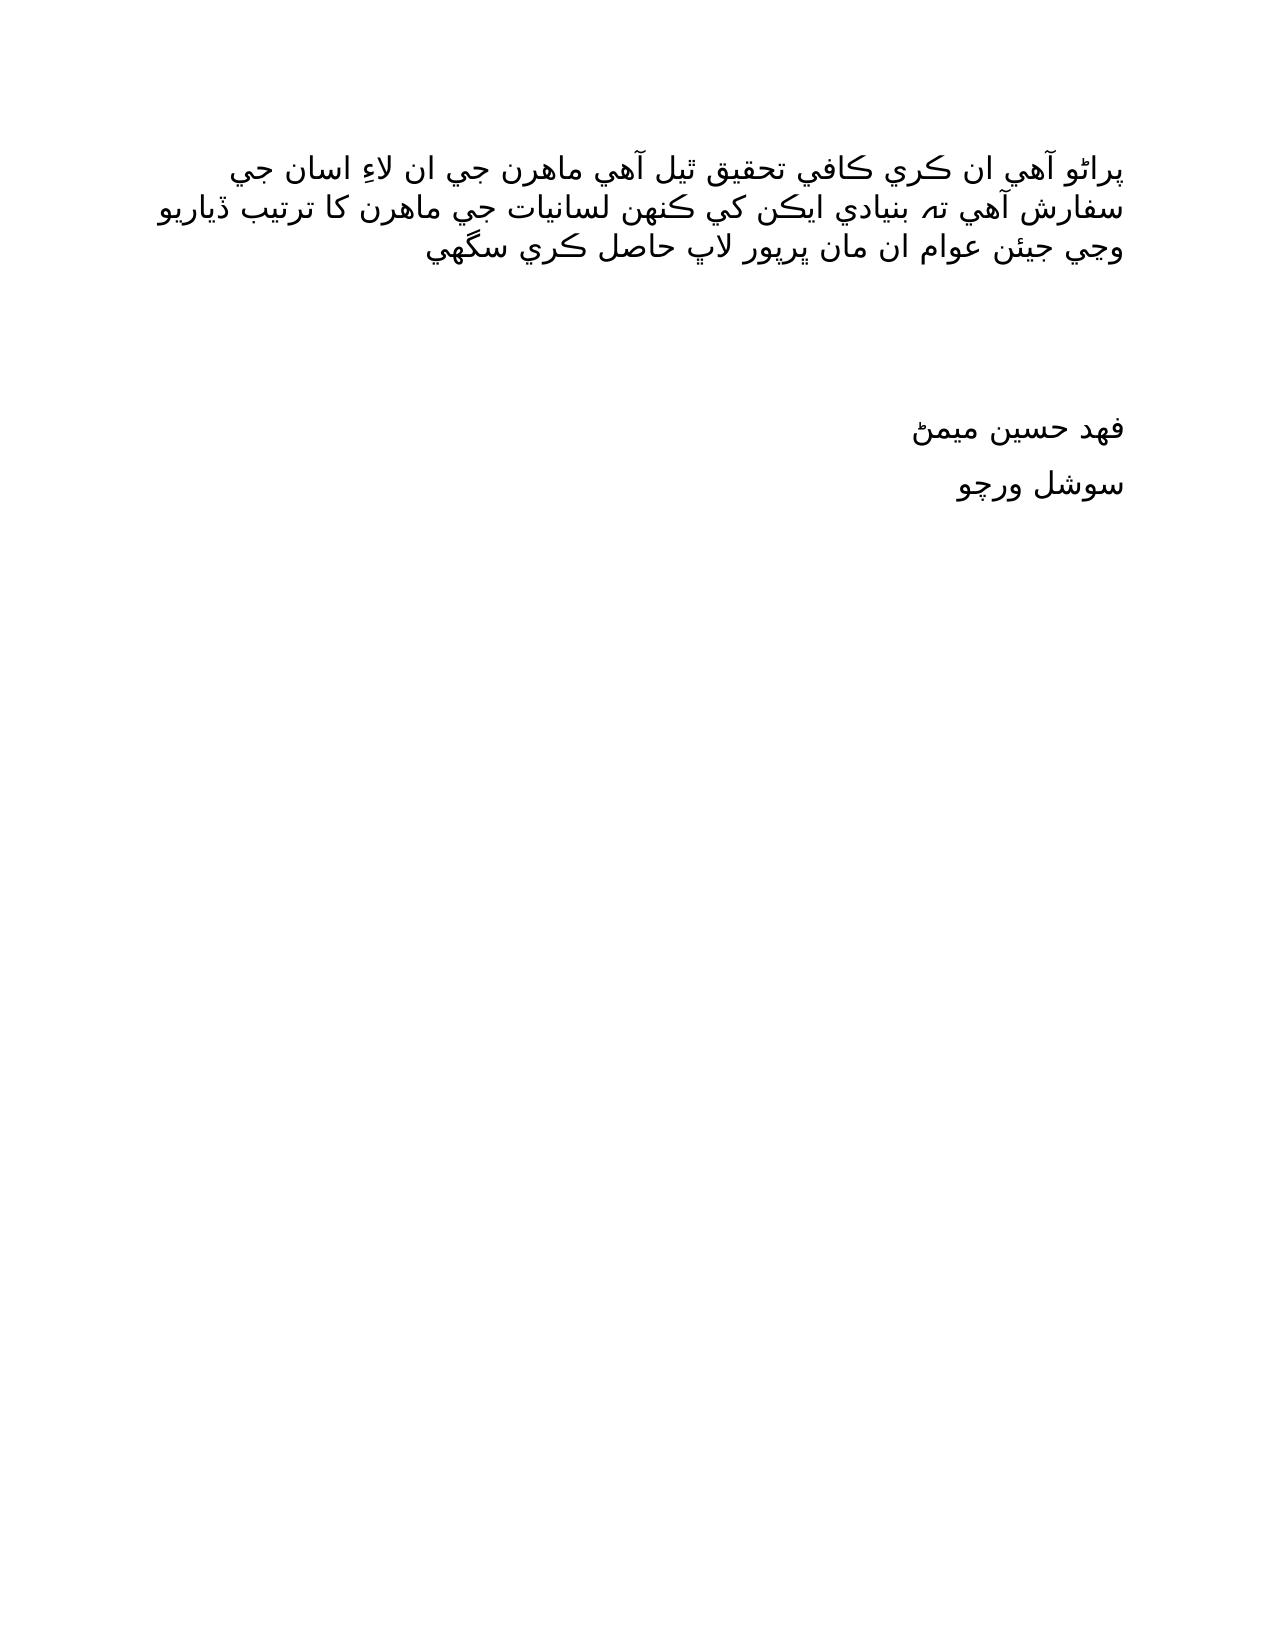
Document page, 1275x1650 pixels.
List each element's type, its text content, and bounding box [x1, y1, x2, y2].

text سوشل ورچو [150, 465, 1125, 502]
text فھد حسين ميمڻ [150, 409, 1125, 446]
text ھن پراجيڪٽ کي پروگرامنگ جي حساب سان مڪمل ڪيو ويو آھي ھن ۾ ھاڻي ڪنھن ماھر لسانيات پاران لفظن کي اعراب يا سر ڏيڻا آھن ٻيو ترجيحي ترتيب سان بنيادي ايڪا لکڻا آھن، اسان شروعاتي طور تي لکيا تہ آھن پر انھن ۾ ترجيحي ترتيب جو خيال نہ رکيو ويو آھي ٻيو تہ اھو بحث پراڻو آھي ان ڪري ڪافي تحقيق ٿيل آھي ماھرن جي ان لاءِ اسان جي سفارش آھي تہ بنيادي ايڪن کي ڪنھن لسانيات جي ماھرن کا ترتيب ڏياريو وڃي جيئن عوام ان مان ڀرپور لاڀ حاصل ڪري سگھي [150, 150, 1125, 265]
